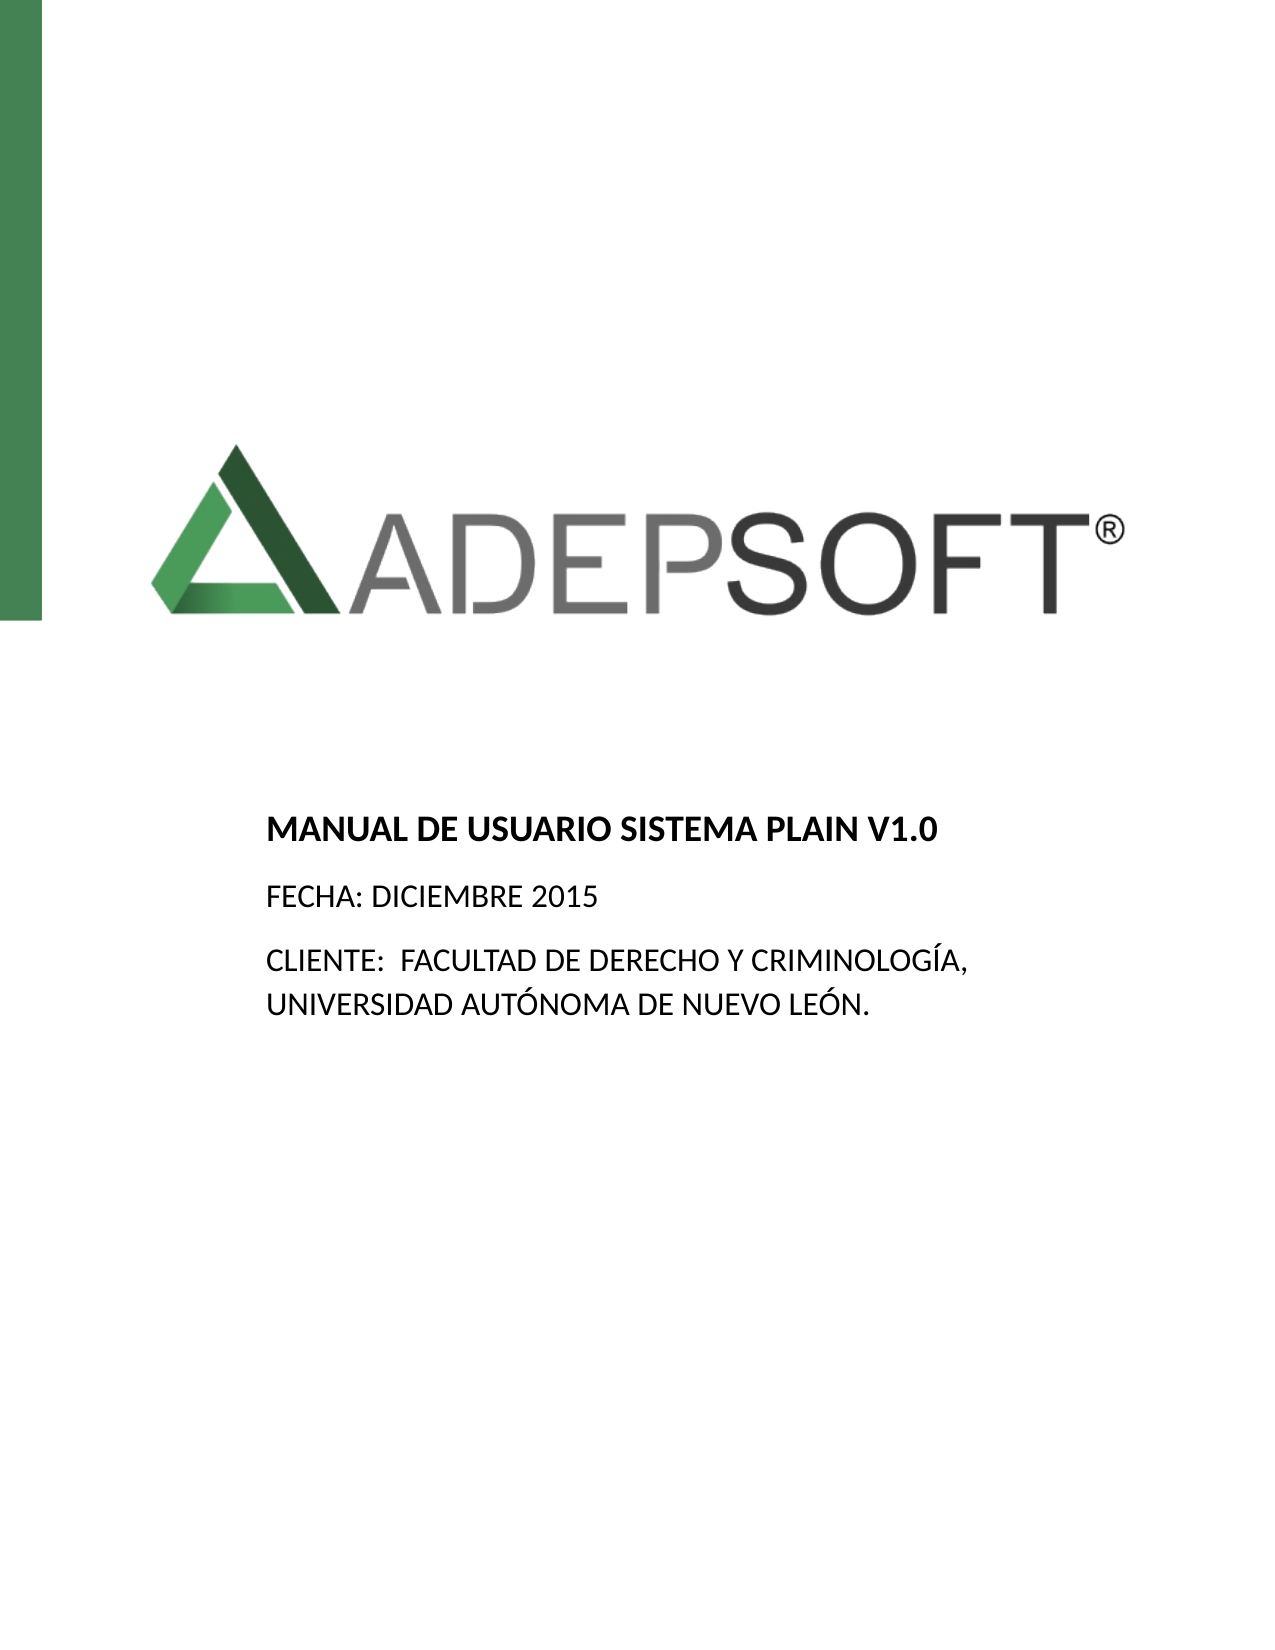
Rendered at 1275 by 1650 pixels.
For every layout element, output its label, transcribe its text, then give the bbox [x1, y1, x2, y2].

picture [147, 441, 1128, 618]
text Cliente: FACULTAD DE DERECHO Y CRIMINOLOGÍA, UNIVERSIDAD AUTÓNOMA DE NUEVO LEÓN. [266, 939, 1127, 1023]
text fecha: DICIEMBRE 2015 [266, 875, 1127, 916]
text MANUAL DE USUARIO SISTEMA PLAIN v1.0 [266, 805, 1127, 851]
